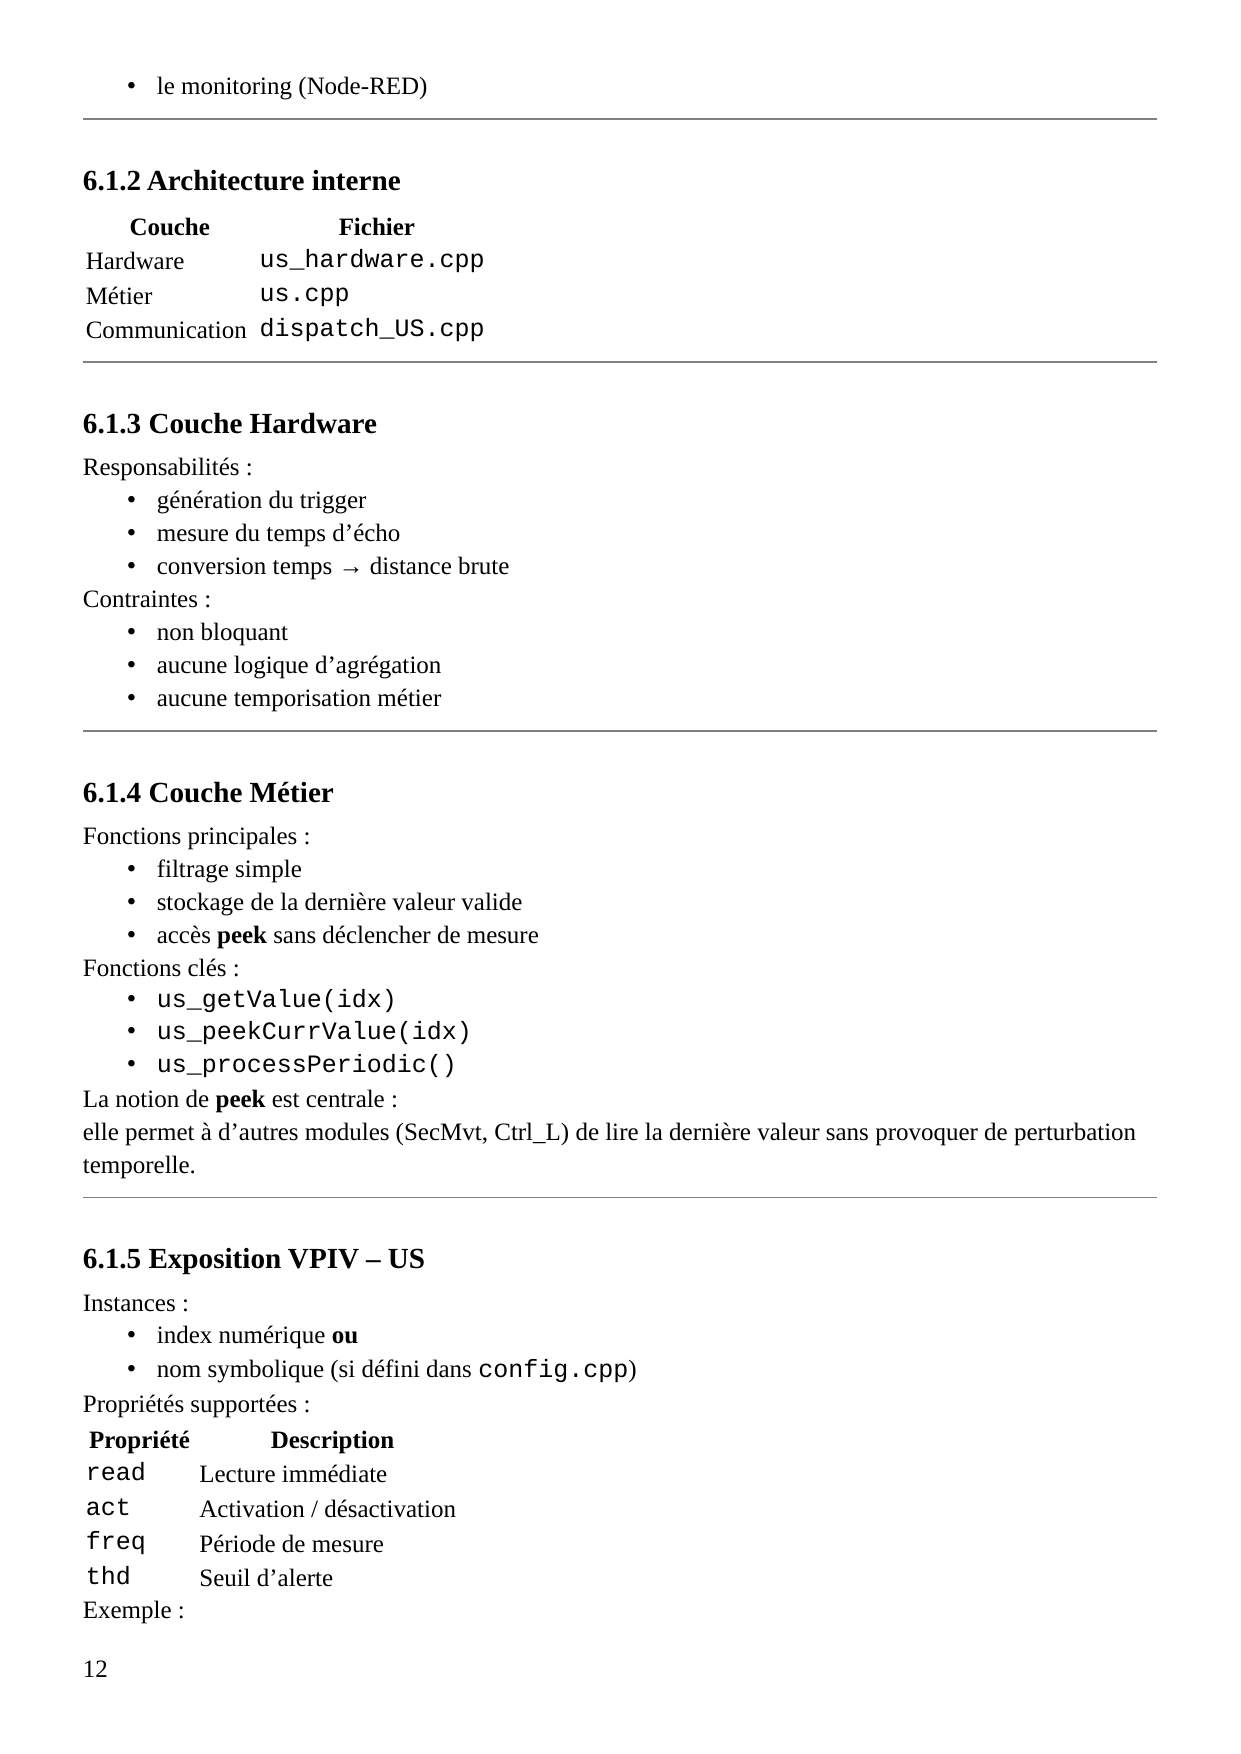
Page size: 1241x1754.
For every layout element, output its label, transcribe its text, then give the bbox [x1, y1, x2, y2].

list aucune logique d’agrégation [127, 650, 1157, 679]
table_cell Lecture immédiate [196, 1457, 469, 1491]
text Exemple : [83, 1595, 1157, 1624]
table_cell read [83, 1457, 196, 1491]
table_cell us.cpp [256, 278, 497, 312]
list nom symbolique (si défini dans config.cpp) [127, 1354, 1157, 1384]
text Contraintes : [83, 584, 1157, 613]
table_header Description [196, 1422, 469, 1457]
table_cell us_hardware.cpp [256, 243, 497, 278]
text Propriétés supportées : [83, 1389, 1157, 1418]
list index numérique ou [127, 1321, 1157, 1349]
table_cell act [83, 1491, 196, 1526]
list us_processPeriodic() [127, 1051, 1157, 1079]
table_cell Communication [83, 313, 256, 347]
list filtrage simple [127, 854, 1157, 883]
table_header Propriété [83, 1422, 196, 1457]
table_cell thd [83, 1560, 196, 1595]
table_cell dispatch_US.cpp [256, 313, 497, 347]
table_cell Seuil d’alerte [196, 1560, 469, 1595]
list mesure du temps d’écho [127, 518, 1157, 547]
list conversion temps → distance brute [127, 551, 1157, 580]
table_header Couche [83, 209, 256, 243]
list stockage de la dernière valeur valide [127, 887, 1157, 916]
list aucune temporisation métier [127, 683, 1157, 712]
text Fonctions clés : [83, 953, 1157, 982]
table_cell Hardware [83, 243, 256, 278]
list le monitoring (Node-RED) [127, 71, 1157, 99]
text Fonctions principales : [83, 821, 1157, 850]
list us_peekCurrValue(idx) [127, 1019, 1157, 1047]
table_cell Activation / désactivation [196, 1491, 469, 1526]
table_cell freq [83, 1526, 196, 1560]
table_cell Métier [83, 278, 256, 312]
table_cell Période de mesure [196, 1526, 469, 1560]
list us_getValue(idx) [127, 986, 1157, 1014]
list non bloquant [127, 617, 1157, 646]
text Instances : [83, 1288, 1157, 1316]
text Responsabilités : [83, 452, 1157, 481]
table_header Fichier [256, 209, 497, 243]
list accès peek sans déclencher de mesure [127, 920, 1157, 949]
subtitle 6.1.5 Exposition VPIV – US [83, 1242, 1157, 1275]
subtitle 6.1.3 Couche Hardware [83, 406, 1157, 439]
text La notion de peek est centrale : elle permet à d’autres modules (SecMvt, Ctrl_L) de lire la dernière valeur sans provoquer de perturbation temporelle. [83, 1084, 1157, 1178]
subtitle 6.1.2 Architecture interne [83, 163, 1157, 196]
list génération du trigger [127, 485, 1157, 514]
subtitle 6.1.4 Couche Métier [83, 775, 1157, 808]
